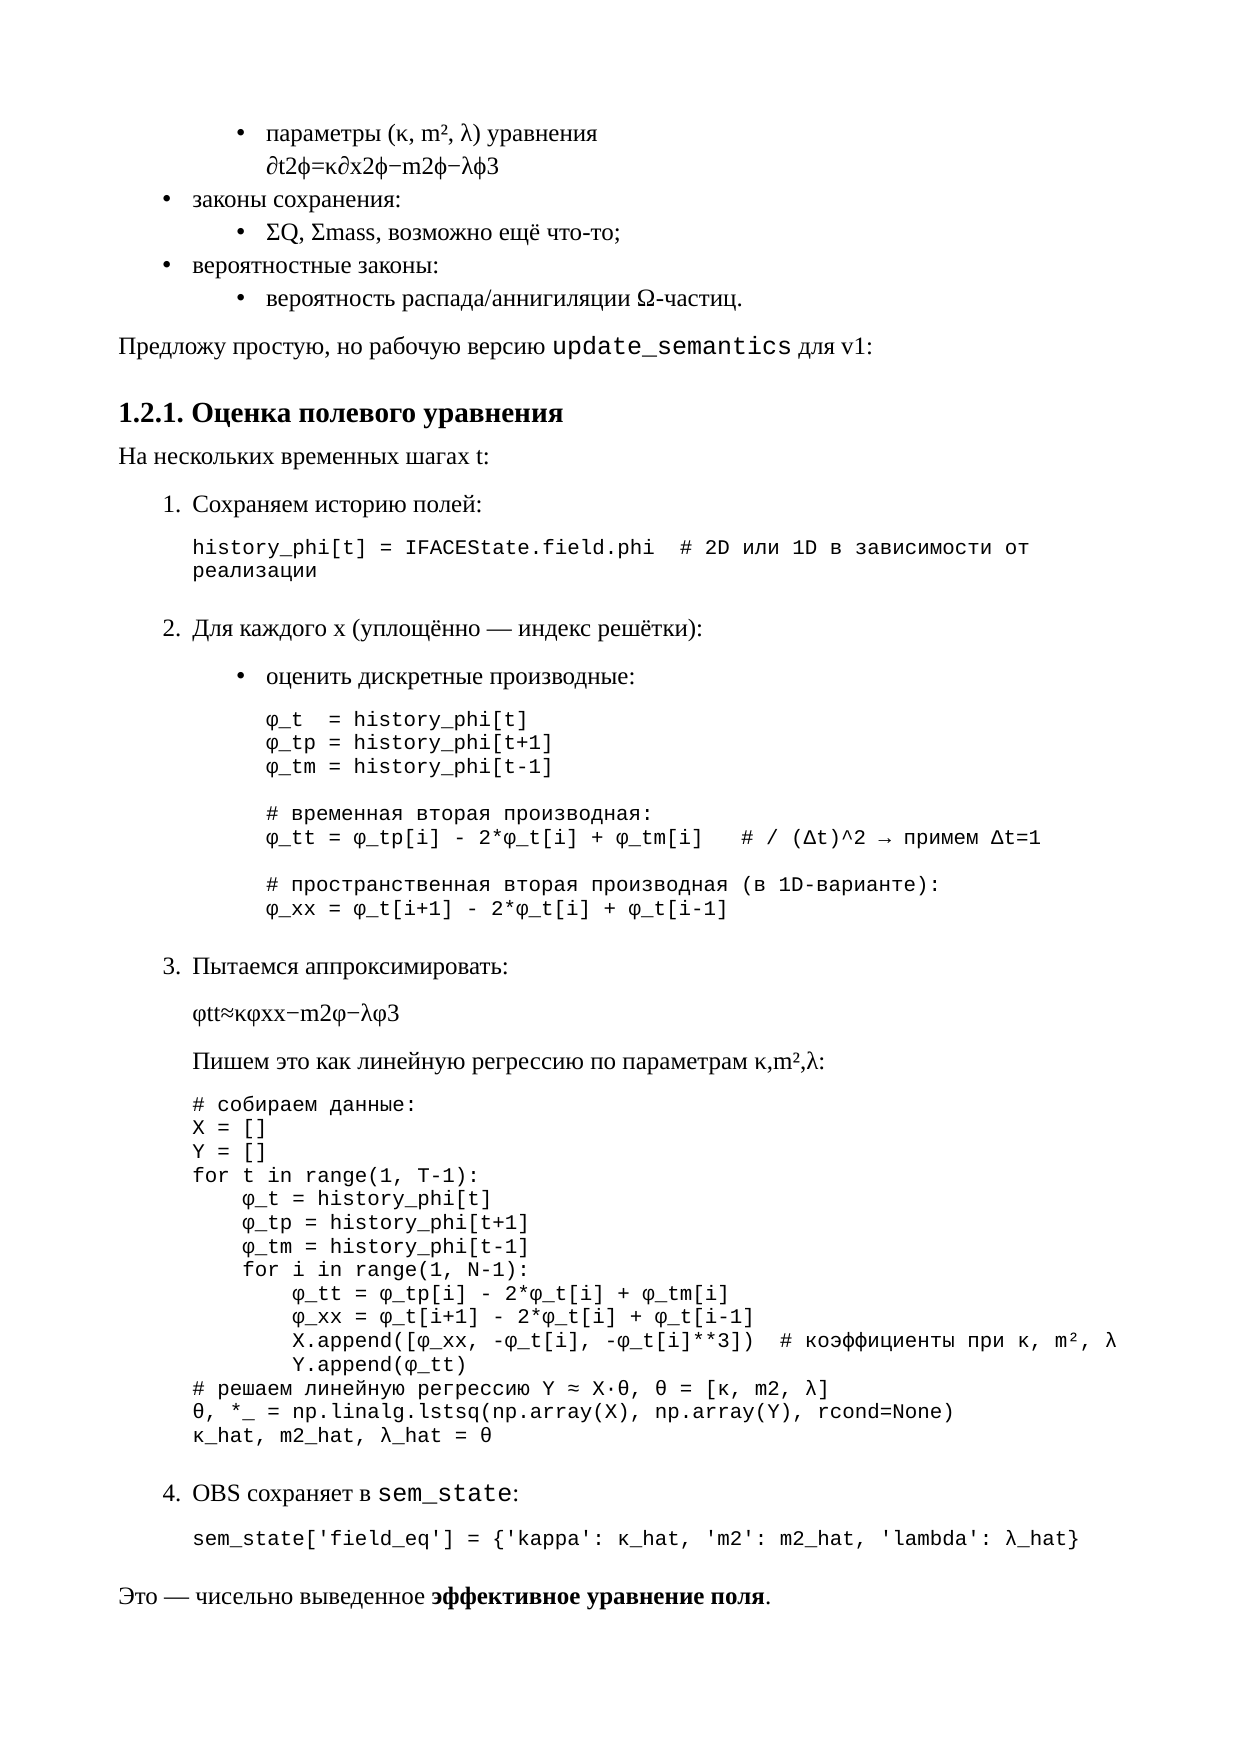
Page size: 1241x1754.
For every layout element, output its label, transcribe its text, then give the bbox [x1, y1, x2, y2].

list вероятностные законы: [162, 250, 1122, 279]
list φ_t = history_phi[t] [162, 1188, 1122, 1212]
list φ_tp = history_phi[t+1] [162, 1212, 1122, 1236]
list Y.append(φ_tt) [162, 1354, 1122, 1377]
list θ, *_ = np.linalg.lstsq(np.array(X), np.array(Y), rcond=None) [162, 1401, 1122, 1425]
list φ_xx = φ_t[i+1] - 2*φ_t[i] + φ_t[i-1] [236, 898, 1122, 921]
list параметры (κ, m², λ) уравнения ∂t2ϕ=κ∂x2ϕ−m2ϕ−λϕ3 [236, 118, 1122, 180]
list sem_state['field_eq'] = {'kappa': κ_hat, 'm2': m2_hat, 'lambda': λ_hat} [162, 1528, 1122, 1552]
list # решаем линейную регрессию Y ≈ X·θ, θ = [κ, m2, λ] [162, 1377, 1122, 1401]
text Это — чисельно выведенное эффективное уравнение поля. [118, 1581, 1122, 1610]
list φtt≈κφxx−m2φ−λφ3 [162, 998, 1122, 1027]
list X.append([φ_xx, -φ_t[i], -φ_t[i]**3]) # коэффициенты при κ, m², λ [162, 1330, 1122, 1354]
list φ_tt = φ_tp[i] - 2*φ_t[i] + φ_tm[i] # / (Δt)^2 → примем Δt=1 [236, 827, 1122, 851]
text Предложу простую, но рабочую версию update_semantics для v1: [118, 331, 1122, 362]
list ΣQ, Σmass, возможно ещё что‑то; [236, 217, 1122, 246]
list OBS сохраняет в sem_state: [162, 1478, 1122, 1509]
text На нескольких временных шагах t: [118, 441, 1122, 470]
list # временная вторая производная: [236, 803, 1122, 827]
list for t in range(1, T-1): [162, 1165, 1122, 1188]
list φ_tp = history_phi[t+1] [236, 732, 1122, 756]
list законы сохранения: [162, 184, 1122, 213]
list κ_hat, m2_hat, λ_hat = θ [162, 1425, 1122, 1448]
list φ_tt = φ_tp[i] - 2*φ_t[i] + φ_tm[i] [162, 1283, 1122, 1307]
list Пишем это как линейную регрессию по параметрам κ,m²,λ: [162, 1046, 1122, 1075]
list вероятность распада/аннигиляции Ω‑частиц. [236, 283, 1122, 312]
list # собираем данные: [162, 1094, 1122, 1117]
list Пытаемся аппроксимировать: [162, 951, 1122, 980]
list Y = [] [162, 1141, 1122, 1165]
list Сохраняем историю полей: [162, 489, 1122, 518]
list оценить дискретные производные: [236, 661, 1122, 690]
list φ_tm = history_phi[t-1] [236, 756, 1122, 779]
list history_phi[t] = IFACEState.field.phi # 2D или 1D в зависимости от реализации [162, 537, 1122, 584]
subtitle 1.2.1. Оценка полевого уравнения [118, 395, 1122, 429]
list # пространственная вторая производная (в 1D-варианте): [236, 874, 1122, 898]
list for i in range(1, N-1): [162, 1259, 1122, 1283]
list φ_tm = history_phi[t-1] [162, 1236, 1122, 1259]
list X = [] [162, 1117, 1122, 1141]
list φ_xx = φ_t[i+1] - 2*φ_t[i] + φ_t[i-1] [162, 1307, 1122, 1330]
list φ_t = history_phi[t] [236, 709, 1122, 732]
list Для каждого x (уплощённо — индекс решётки): [162, 613, 1122, 642]
